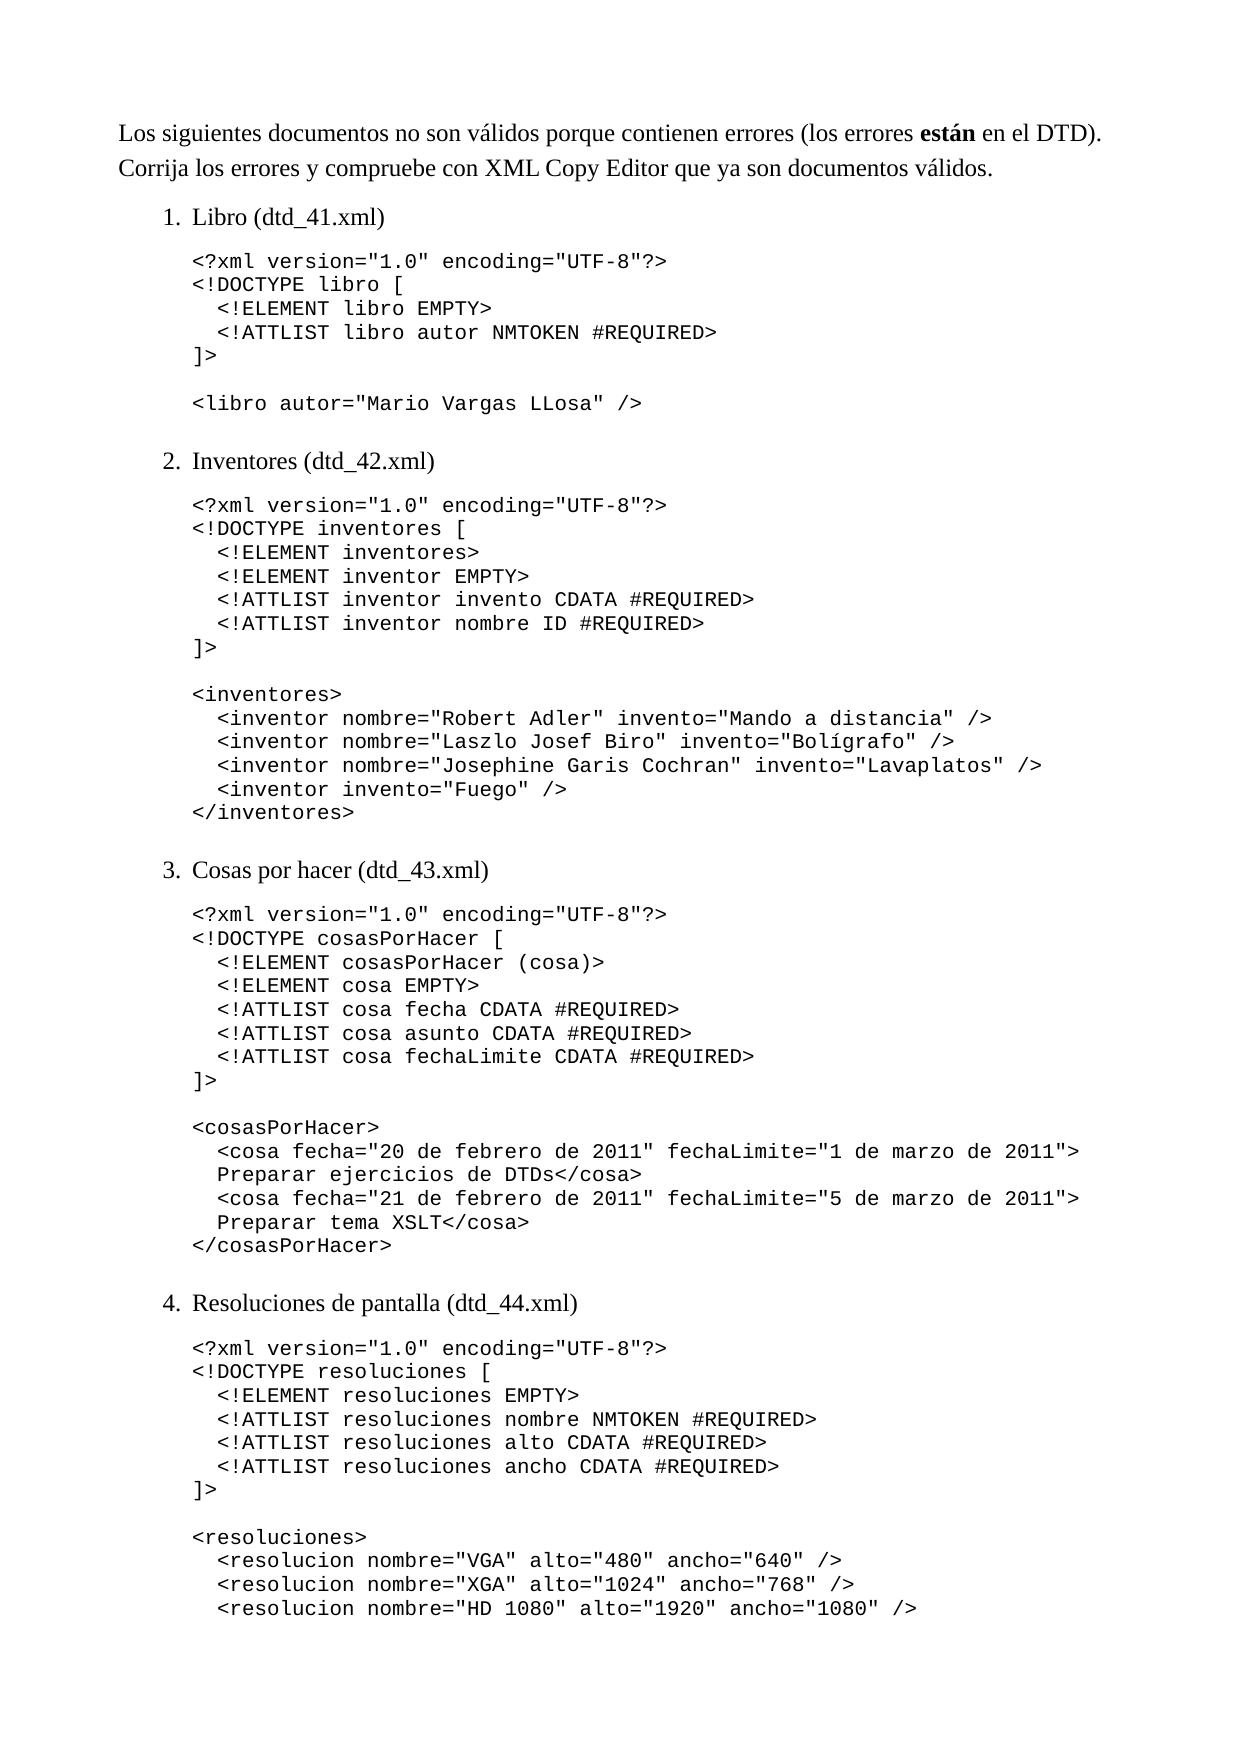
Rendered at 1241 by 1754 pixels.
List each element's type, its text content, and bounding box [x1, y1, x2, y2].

list <inventor nombre="Robert Adler" invento="Mando a distancia" /> [162, 708, 1122, 731]
list <!ELEMENT inventores> [162, 542, 1122, 566]
list <!ATTLIST cosa fecha CDATA #REQUIRED> [162, 999, 1122, 1023]
list <resoluciones> [162, 1527, 1122, 1550]
list <cosa fecha="20 de febrero de 2011" fechaLimite="1 de marzo de 2011"> [162, 1141, 1122, 1164]
list <!DOCTYPE libro [ [162, 274, 1122, 298]
list Libro (dtd_41.xml) [162, 202, 1122, 230]
list Preparar ejercicios de DTDs</cosa> [162, 1164, 1122, 1188]
list <!DOCTYPE cosasPorHacer [ [162, 928, 1122, 952]
list <!ATTLIST resoluciones ancho CDATA #REQUIRED> [162, 1456, 1122, 1479]
text Los siguientes documentos no son válidos porque contienen errores (los errores están en el DTD). Corrija los errores y compruebe con XML Copy Editor que ya son documentos válidos. [118, 118, 1122, 181]
list <resolucion nombre="XGA" alto="1024" ancho="768" /> [162, 1574, 1122, 1598]
list <inventores> [162, 684, 1122, 708]
list <!ATTLIST resoluciones nombre NMTOKEN #REQUIRED> [162, 1408, 1122, 1432]
list <?xml version="1.0" encoding="UTF-8"?> [162, 904, 1122, 928]
list Preparar tema XSLT</cosa> [162, 1212, 1122, 1235]
list <!ATTLIST inventor nombre ID #REQUIRED> [162, 613, 1122, 637]
list <!ATTLIST cosa fechaLimite CDATA #REQUIRED> [162, 1046, 1122, 1070]
list ]> [162, 1070, 1122, 1093]
list <!ATTLIST inventor invento CDATA #REQUIRED> [162, 589, 1122, 613]
list ]> [162, 637, 1122, 660]
list <!ELEMENT cosa EMPTY> [162, 975, 1122, 999]
list Resoluciones de pantalla (dtd_44.xml) [162, 1288, 1122, 1317]
list <cosa fecha="21 de febrero de 2011" fechaLimite="5 de marzo de 2011"> [162, 1188, 1122, 1212]
list <resolucion nombre="HD 1080" alto="1920" ancho="1080" /> [162, 1598, 1122, 1621]
list <inventor nombre="Josephine Garis Cochran" invento="Lavaplatos" /> [162, 755, 1122, 778]
list <cosasPorHacer> [162, 1117, 1122, 1141]
list <!DOCTYPE resoluciones [ [162, 1361, 1122, 1385]
list <?xml version="1.0" encoding="UTF-8"?> [162, 495, 1122, 518]
list <!ELEMENT libro EMPTY> [162, 298, 1122, 322]
list <inventor invento="Fuego" /> [162, 778, 1122, 802]
list <?xml version="1.0" encoding="UTF-8"?> [162, 1338, 1122, 1361]
list </cosasPorHacer> [162, 1235, 1122, 1259]
list <libro autor="Mario Vargas LLosa" /> [162, 393, 1122, 416]
list ]> [162, 1479, 1122, 1503]
list <resolucion nombre="VGA" alto="480" ancho="640" /> [162, 1550, 1122, 1574]
list ]> [162, 345, 1122, 369]
list <!ATTLIST libro autor NMTOKEN #REQUIRED> [162, 322, 1122, 345]
list <!DOCTYPE inventores [ [162, 518, 1122, 542]
list <?xml version="1.0" encoding="UTF-8"?> [162, 251, 1122, 274]
list </inventores> [162, 802, 1122, 826]
list <!ATTLIST resoluciones alto CDATA #REQUIRED> [162, 1432, 1122, 1456]
list <!ELEMENT resoluciones EMPTY> [162, 1385, 1122, 1408]
list Inventores (dtd_42.xml) [162, 446, 1122, 474]
list <!ATTLIST cosa asunto CDATA #REQUIRED> [162, 1023, 1122, 1046]
list <inventor nombre="Laszlo Josef Biro" invento="Bolígrafo" /> [162, 731, 1122, 755]
list <!ELEMENT inventor EMPTY> [162, 566, 1122, 589]
list Cosas por hacer (dtd_43.xml) [162, 855, 1122, 884]
list <!ELEMENT cosasPorHacer (cosa)> [162, 952, 1122, 975]
